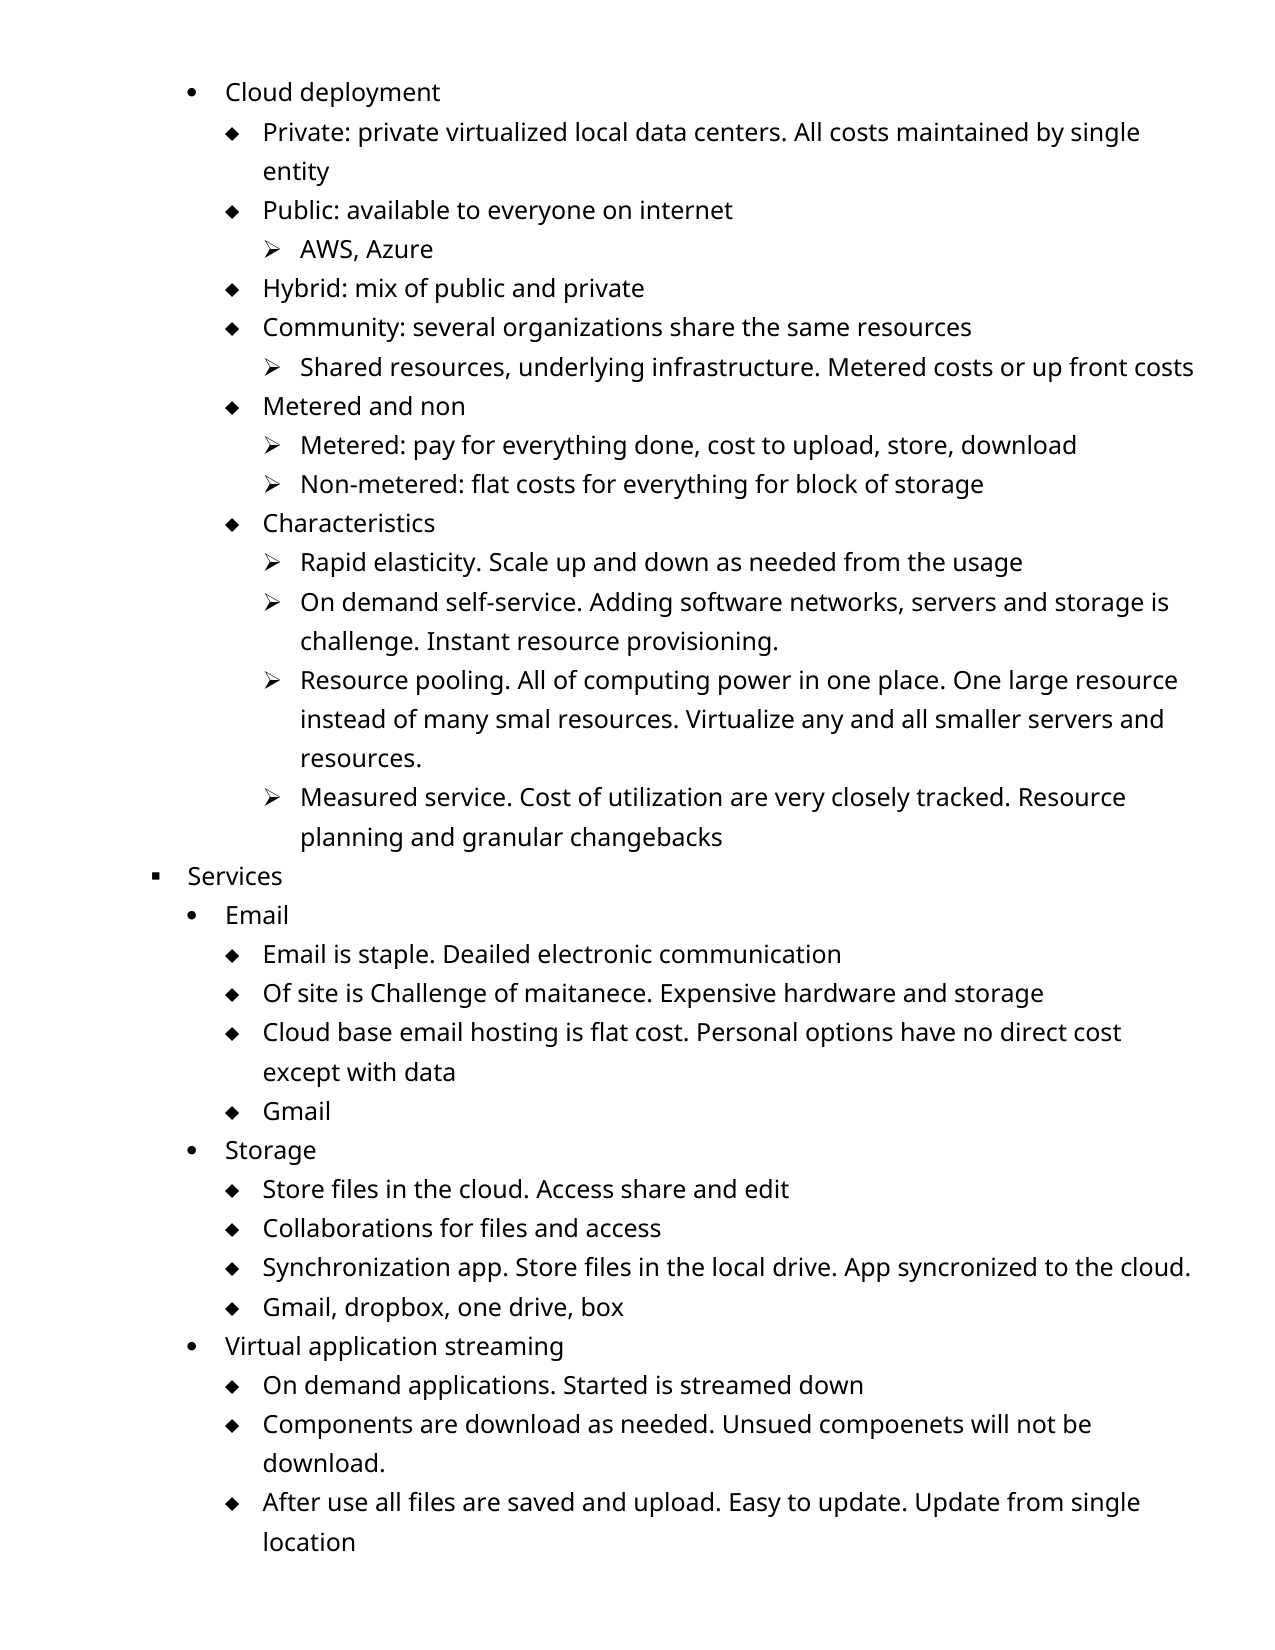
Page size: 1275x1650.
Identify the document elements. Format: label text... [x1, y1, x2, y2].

list Synchronization app. Store files in the local drive. App syncronized to the cloud. [225, 1250, 1200, 1284]
list On demand applications. Started is streamed down [225, 1367, 1200, 1402]
list Hybrid: mix of public and private [225, 271, 1200, 305]
list Of site is Challenge of maitanece. Expensive hardware and storage [225, 976, 1200, 1010]
list Collaborations for files and access [225, 1211, 1200, 1245]
list Public: available to everyone on internet [225, 192, 1200, 227]
list Metered and non [225, 388, 1200, 422]
list Community: several organizations share the same resources [225, 310, 1200, 344]
list Virtual application streaming [187, 1328, 1200, 1362]
list Shared resources, underlying infrastructure. Metered costs or up front costs [262, 349, 1200, 383]
list Gmail, dropbox, one drive, box [225, 1289, 1200, 1323]
list Rapid elasticity. Scale up and down as needed from the usage [262, 545, 1200, 579]
list On demand self-service. Adding software networks, servers and storage is challenge. Instant resource provisioning. [262, 584, 1200, 657]
list Gmail [225, 1093, 1200, 1127]
list Services [150, 858, 1200, 892]
list Characteristics [225, 506, 1200, 540]
list Cloud deployment [187, 75, 1200, 109]
list Components are download as needed. Unsued compoenets will not be download. [225, 1407, 1200, 1480]
list Storage [187, 1132, 1200, 1167]
list After use all files are saved and upload. Easy to update. Update from single location [225, 1485, 1200, 1558]
list Measured service. Cost of utilization are very closely tracked. Resource planning and granular changebacks [262, 780, 1200, 853]
list Cloud base email hosting is flat cost. Personal options have no direct cost except with data [225, 1015, 1200, 1088]
list Store files in the cloud. Access share and edit [225, 1172, 1200, 1206]
list AWS, Azure [262, 232, 1200, 266]
list Email [187, 897, 1200, 932]
list Non-metered: flat costs for everything for block of storage [262, 467, 1200, 501]
list Email is staple. Deailed electronic communication [225, 937, 1200, 971]
list Private: private virtualized local data centers. All costs maintained by single entity [225, 114, 1200, 187]
list Resource pooling. All of computing power in one place. One large resource instead of many smal resources. Virtualize any and all smaller servers and resources. [262, 662, 1200, 775]
list Metered: pay for everything done, cost to upload, store, download [262, 427, 1200, 462]
